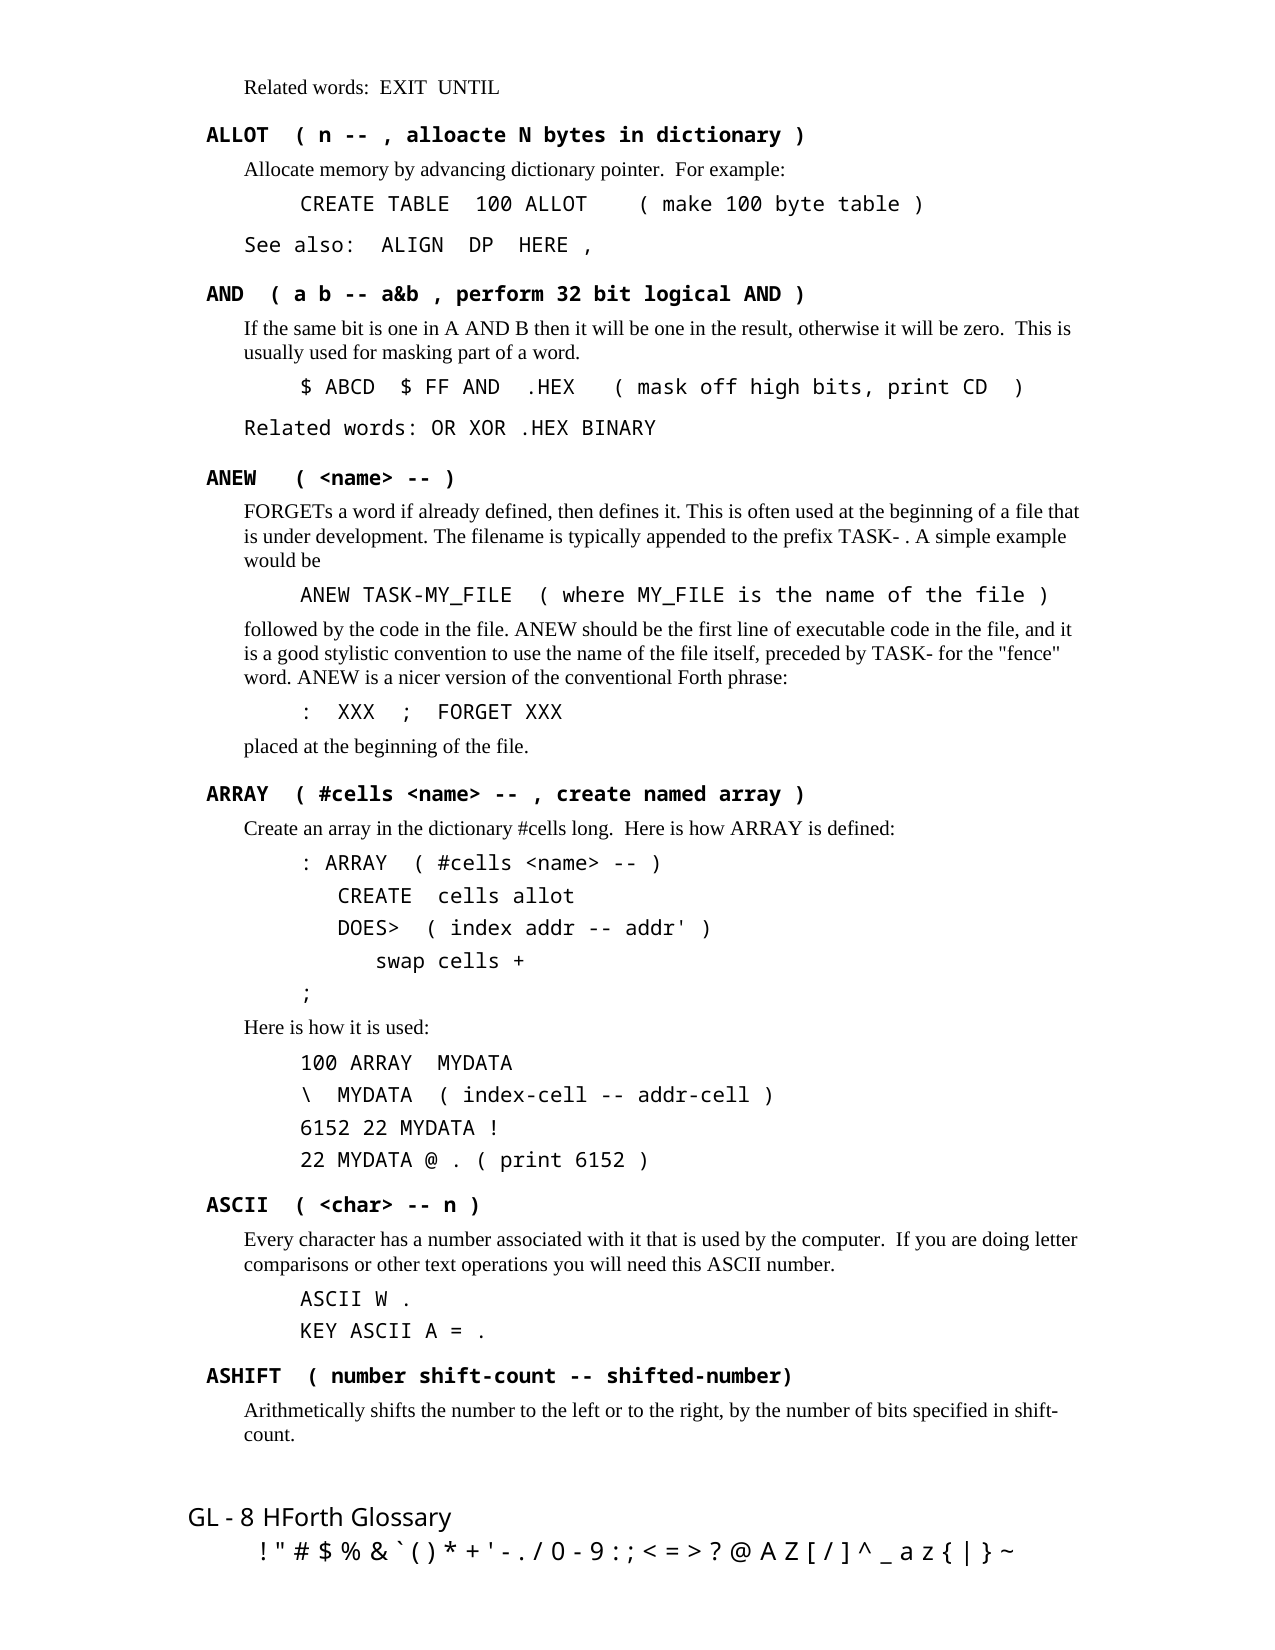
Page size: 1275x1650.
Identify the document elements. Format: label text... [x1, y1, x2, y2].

text $ ABCD $ FF AND .HEX ( mask off high bits, print CD ) [300, 372, 1087, 401]
text swap cells + [300, 946, 1087, 974]
text Create an array in the dictionary #cells long. Here is how ARRAY is defined: [244, 816, 1087, 840]
text FORGETs a word if already defined, then defines it. This is often used at the beginning of a file that is under development. The filename is typically appended to the prefix TASK- . A simple example would be [244, 499, 1087, 572]
text ALLOT ( n -- , alloacte N bytes in dictionary ) [206, 120, 1162, 148]
text 22 MYDATA @ . ( print 6152 ) [300, 1146, 1087, 1174]
text ARRAY ( #cells <name> -- , create named array ) [206, 779, 1162, 807]
text : XXX ; FORGET XXX [300, 697, 1087, 726]
text placed at the beginning of the file. [244, 734, 1087, 758]
text Allocate memory by advancing dictionary pointer. For example: [244, 157, 1087, 181]
text DOES> ( index addr -- addr' ) [300, 913, 1087, 942]
text ASHIFT ( number shift-count -- shifted-number) [206, 1362, 1162, 1390]
text If the same bit is one in A AND B then it will be one in the result, otherwise it will be zero. This is usually used for masking part of a word. [244, 316, 1087, 364]
text Related words: OR XOR .HEX BINARY [244, 413, 1087, 442]
text Every character has a number associated with it that is used by the computer. If you are doing letter comparisons or other text operations you will need this ASCII number. [244, 1227, 1087, 1276]
text ASCII ( <char> -- n ) [206, 1191, 1162, 1219]
text See also: ALIGN DP HERE , [244, 230, 1087, 258]
text Here is how it is used: [244, 1015, 1087, 1039]
text CREATE cells allot [300, 881, 1087, 909]
text followed by the code in the file. ANEW should be the first line of executable code in the file, and it is a good stylistic convention to use the name of the file itself, preceded by TASK- for the "fence" word. ANEW is a nicer version of the conventional Forth phrase: [244, 617, 1087, 689]
text 6152 22 MYDATA ! [300, 1113, 1087, 1141]
text ASCII W . [300, 1284, 1087, 1312]
text : ARRAY ( #cells <name> -- ) [300, 848, 1087, 877]
text \ MYDATA ( index-cell -- addr-cell ) [300, 1080, 1087, 1109]
text ANEW TASK-MY_FILE ( where MY_FILE is the name of the file ) [300, 580, 1087, 608]
text AND ( a b -- a&b , perform 32 bit logical AND ) [206, 279, 1162, 308]
text Related words: EXIT UNTIL [244, 75, 1087, 99]
text 100 ARRAY MYDATA [300, 1048, 1087, 1076]
text CREATE TABLE 100 ALLOT ( make 100 byte table ) [300, 189, 1087, 217]
text ; [300, 978, 1087, 1007]
text Arithmetically shifts the number to the left or to the right, by the number of bits specified in shift-count. [244, 1398, 1087, 1446]
text KEY ASCII A = . [300, 1316, 1087, 1345]
text ANEW ( <name> -- ) [206, 463, 1162, 491]
